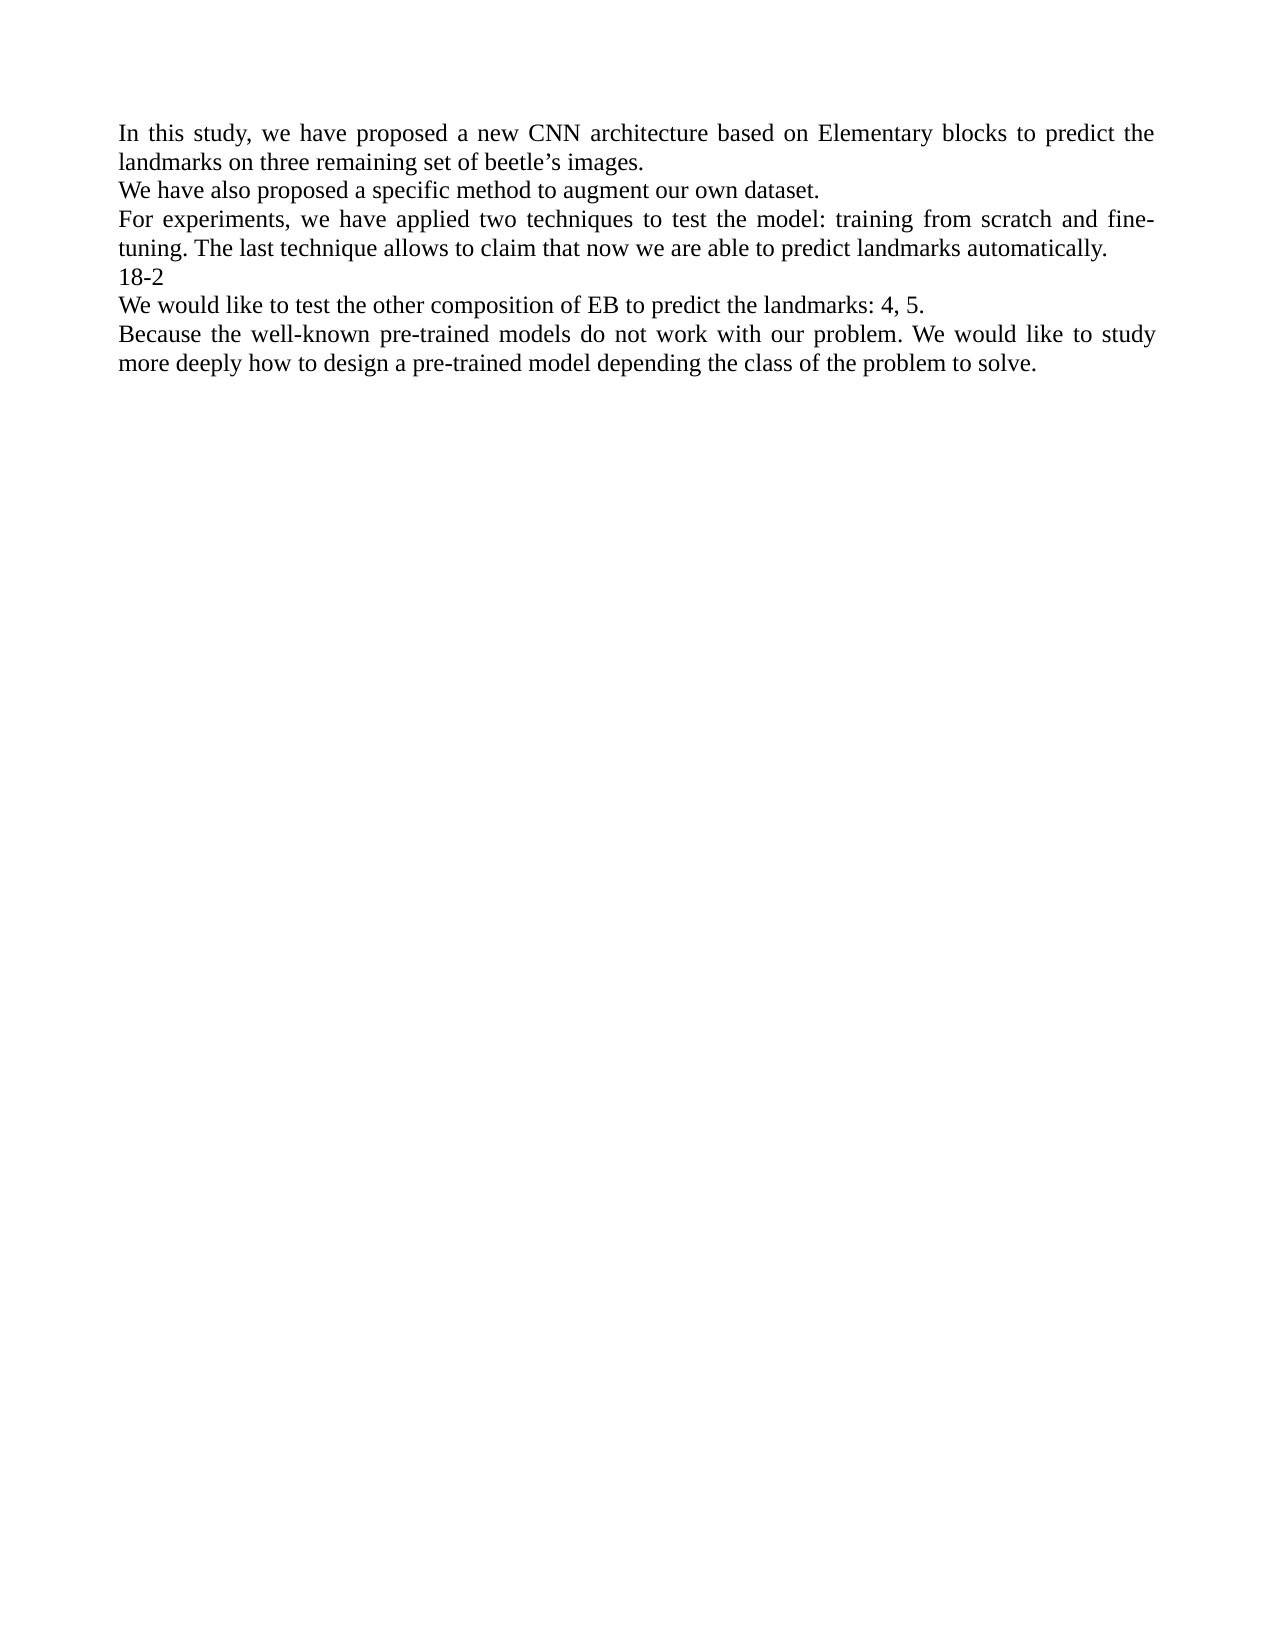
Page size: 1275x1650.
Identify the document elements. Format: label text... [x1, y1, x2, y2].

text In this study, we have proposed a new CNN architecture based on Elementary blocks to predict the landmarks on three remaining set of beetle’s images. [118, 118, 1157, 176]
text Because the well-known pre-trained models do not work with our problem. We would like to study more deeply how to design a pre-trained model depending the class of the problem to solve. [118, 319, 1157, 377]
text We have also proposed a specific method to augment our own dataset. [118, 176, 1157, 204]
text For experiments, we have applied two techniques to test the model: training from scratch and fine-tuning. The last technique allows to claim that now we are able to predict landmarks automatically. [118, 204, 1157, 262]
text 18-2 [118, 262, 1157, 291]
text We would like to test the other composition of EB to predict the landmarks: 4, 5. [118, 291, 1157, 319]
